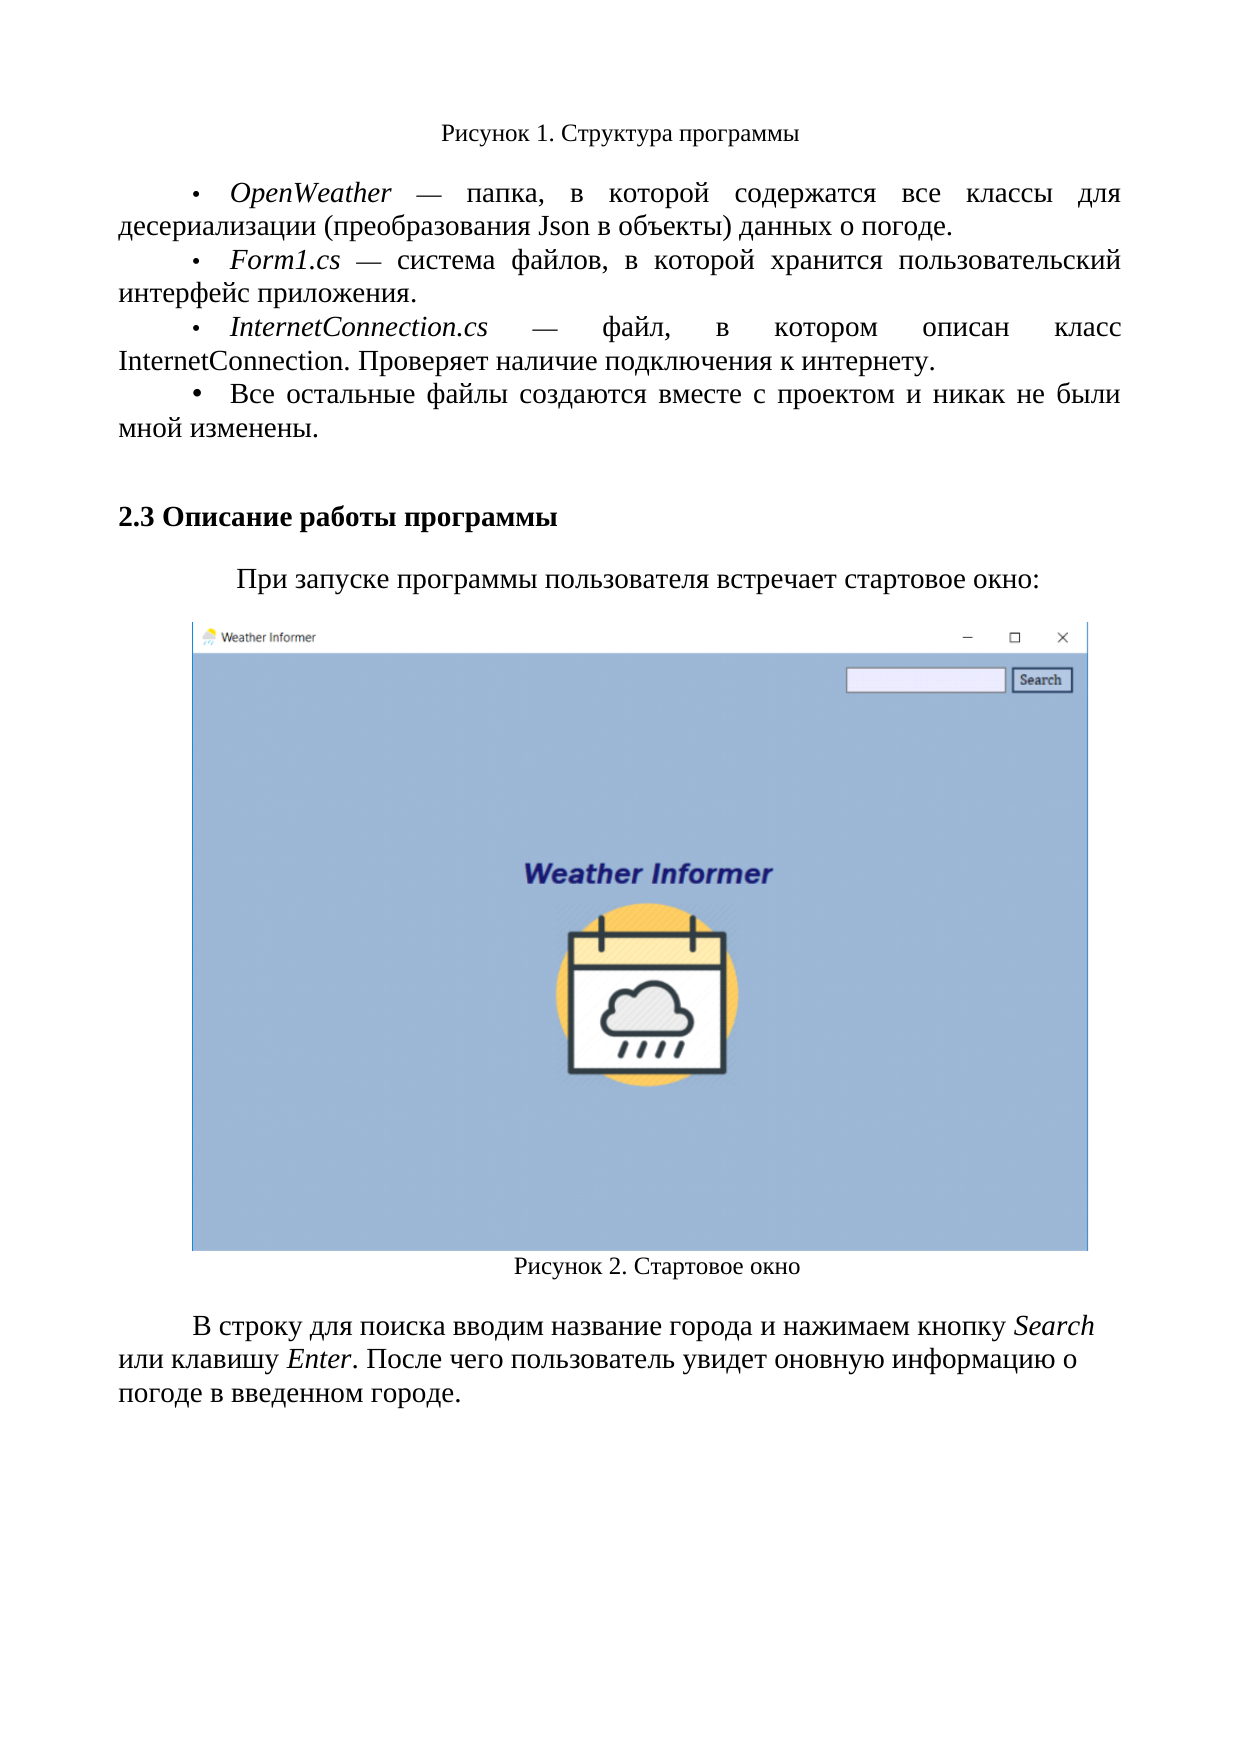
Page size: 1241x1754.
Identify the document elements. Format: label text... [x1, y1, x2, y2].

text Рисунок 1. Структура программы [118, 118, 1122, 147]
text В строку для поиска вводим название города и нажимаем кнопку Search или клавишу Enter. После чего пользователь увидет оновную информацию о погоде в введенном городе. [118, 1308, 1122, 1408]
list Все остальные файлы создаются вместе с проектом и никак не были мной изменены. [81, 376, 1122, 443]
text 2.3 Описание работы программы [118, 499, 1122, 533]
list OpenWeather — папка, в которой содержатся все классы для десериализации (преобразования Json в объекты) данных о погоде. [81, 175, 1122, 242]
list InternetConnection.cs — файл, в котором описан класс InternetConnection. Проверяет наличие подключения к интернету. [81, 309, 1122, 376]
text При запуске программы пользователя встречает стартовое окно: [118, 561, 1122, 594]
list Form1.cs — система файлов, в которой хранится пользовательский интерфейс приложения. [81, 242, 1122, 309]
text Рисунок 2. Стартовое окно [118, 1251, 1122, 1280]
